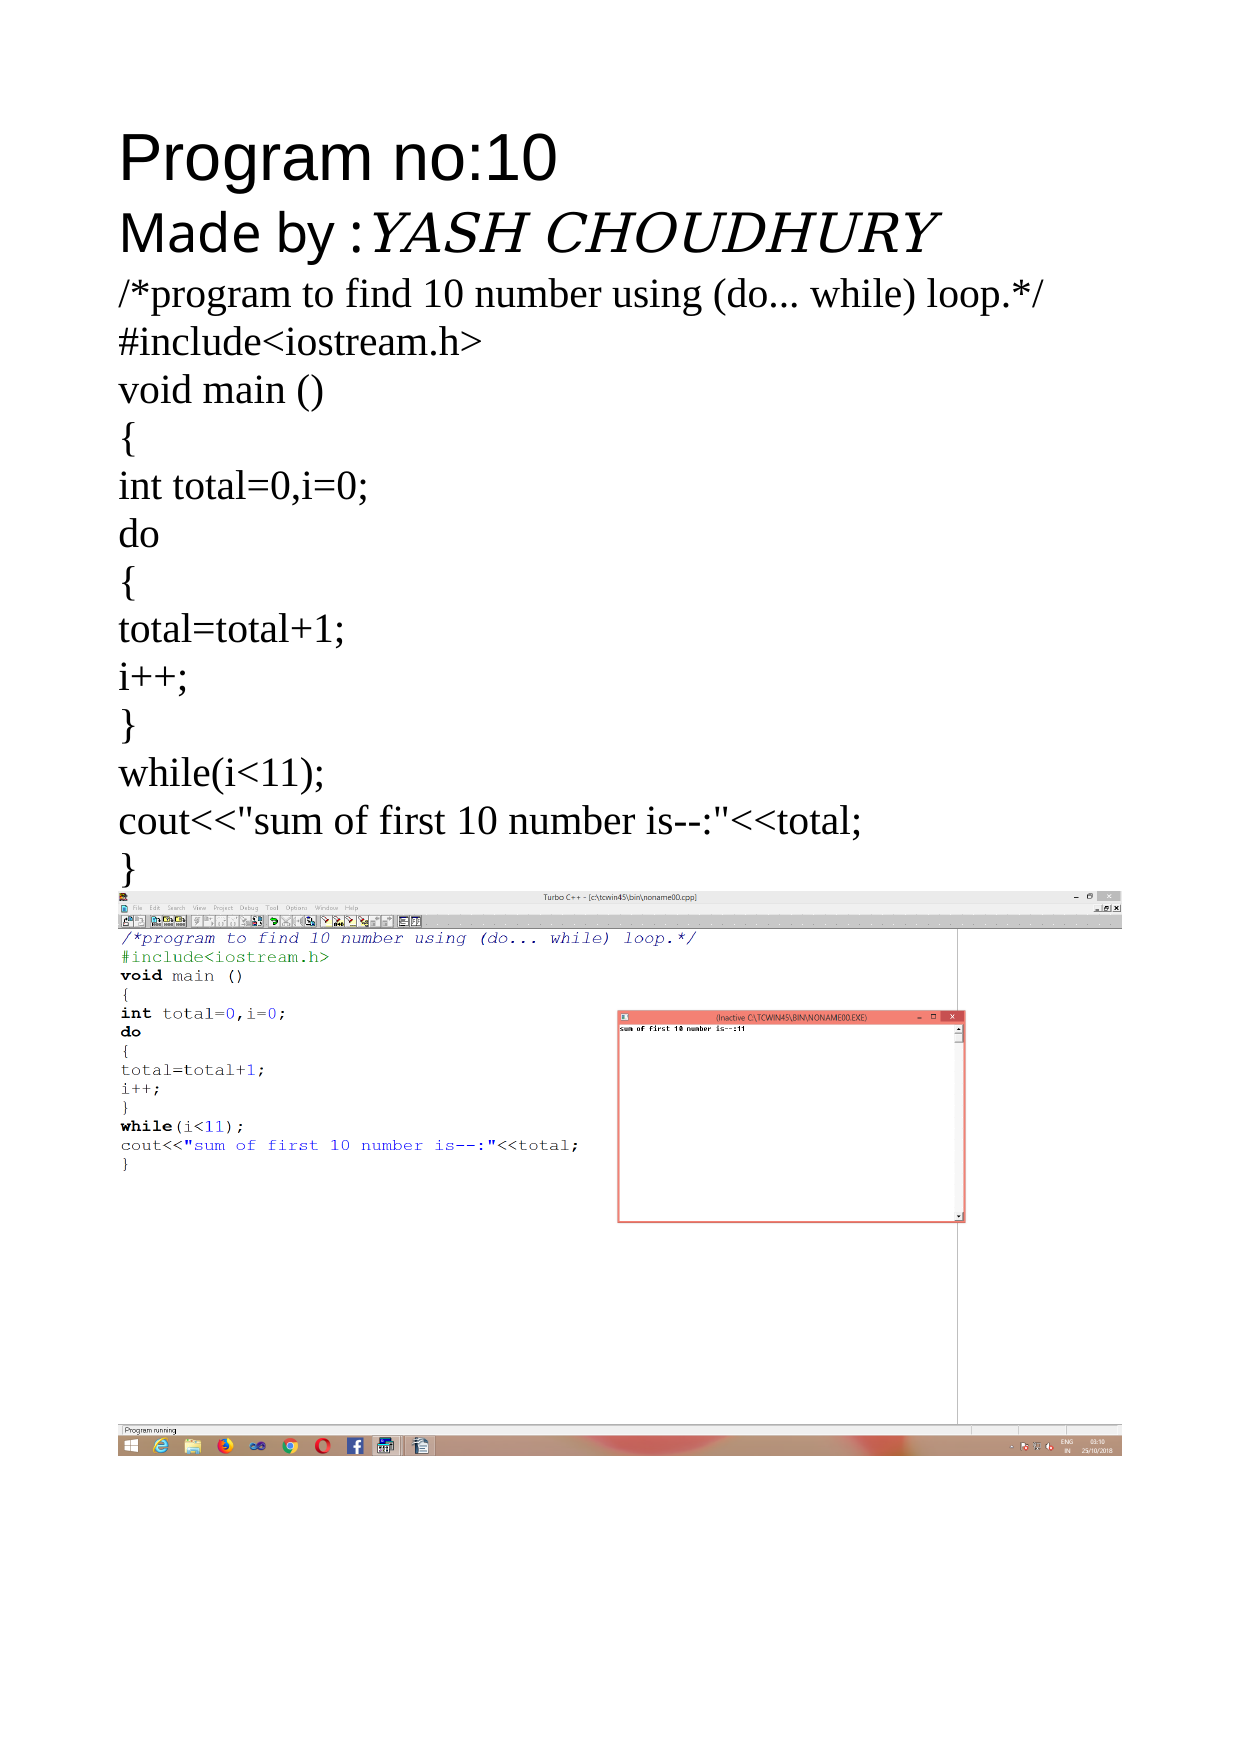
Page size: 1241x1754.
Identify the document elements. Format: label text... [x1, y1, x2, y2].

text { [118, 412, 1122, 460]
text { [118, 556, 1122, 604]
picture [118, 891, 1122, 1456]
text Made by :YASH CHOUDHURY [118, 195, 1122, 268]
text total=total+1; [118, 604, 1122, 652]
text int total=0,i=0; [118, 460, 1122, 508]
text #include<iostream.h> [118, 316, 1122, 364]
text do [118, 508, 1122, 556]
text void main () [118, 364, 1122, 412]
text Program no:10 [118, 118, 1122, 195]
text /*program to find 10 number using (do... while) loop.*/ [118, 268, 1122, 316]
text } [118, 843, 1122, 891]
text i++; [118, 652, 1122, 700]
text cout<<"sum of first 10 number is--:"<<total; [118, 796, 1122, 843]
text } [118, 700, 1122, 748]
text while(i<11); [118, 748, 1122, 796]
